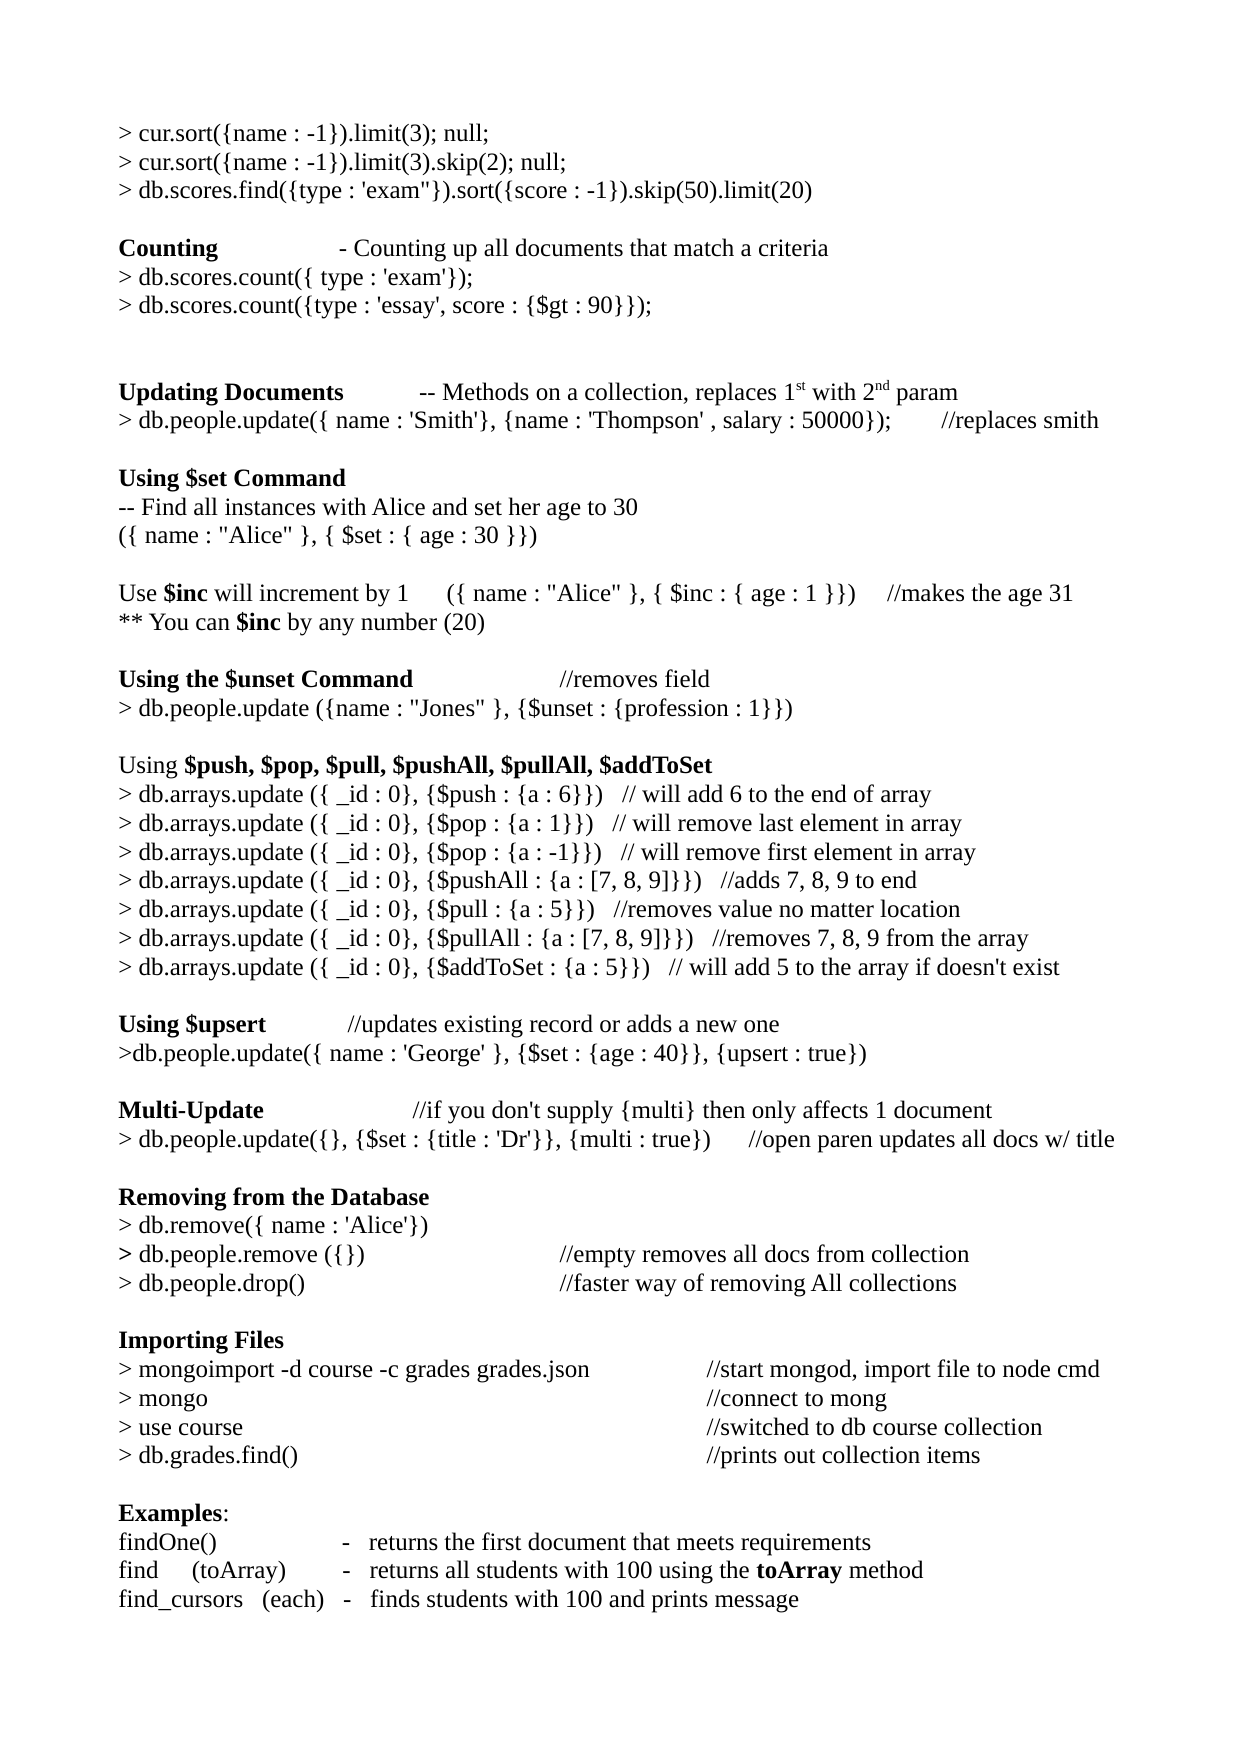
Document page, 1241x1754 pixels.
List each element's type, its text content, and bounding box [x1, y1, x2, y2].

text ({ name : "Alice" }, { $set : { age : 30 }}) [118, 521, 1122, 549]
text > db.people.drop() //faster way of removing All collections [118, 1268, 1122, 1297]
text > use course //switched to db course collection [118, 1412, 1122, 1441]
text > db.people.remove ({}) //empty removes all docs from collection [118, 1239, 1122, 1268]
text Counting - Counting up all documents that match a criteria [118, 233, 1122, 262]
text Use $inc will increment by 1 ({ name : "Alice" }, { $inc : { age : 1 }}) //makes the age 31 [118, 578, 1122, 607]
text Using $push, $pop, $pull, $pushAll, $pullAll, $addToSet [118, 751, 1122, 779]
text > db.arrays.update ({ _id : 0}, {$pop : {a : 1}}) // will remove last element in array [118, 808, 1122, 837]
text > db.remove({ name : 'Alice'}) [118, 1211, 1122, 1239]
text > db.scores.count({type : 'essay', score : {$gt : 90}}); [118, 291, 1122, 319]
text ** You can $inc by any number (20) [118, 607, 1122, 636]
text >db.people.update({ name : 'George' }, {$set : {age : 40}}, {upsert : true}) [118, 1038, 1122, 1067]
text Updating Documents -- Methods on a collection, replaces 1st with 2nd param [118, 377, 1122, 406]
text Using the $unset Command //removes field [118, 664, 1122, 693]
text > db.grades.find() //prints out collection items [118, 1441, 1122, 1469]
text > db.arrays.update ({ _id : 0}, {$pullAll : {a : [7, 8, 9]}}) //removes 7, 8, 9 from the array [118, 923, 1122, 952]
text > db.scores.find({type : 'exam"}).sort({score : -1}).skip(50).limit(20) [118, 176, 1122, 204]
text > mongoimport -d course -c grades grades.json //start mongod, import file to node cmd [118, 1354, 1122, 1383]
text > cur.sort({name : -1}).limit(3).skip(2); null; [118, 147, 1122, 176]
text > db.people.update({}, {$set : {title : 'Dr'}}, {multi : true}) //open paren updates all docs w/ title [118, 1124, 1122, 1153]
text > db.people.update ({name : "Jones" }, {$unset : {profession : 1}}) [118, 693, 1122, 722]
text Using $set Command [118, 463, 1122, 492]
text Examples: [118, 1498, 1122, 1527]
text > cur.sort({name : -1}).limit(3); null; [118, 118, 1122, 147]
text Importing Files [118, 1326, 1122, 1354]
text findOne() - returns the first document that meets requirements [118, 1527, 1122, 1556]
text find_cursors (each) - finds students with 100 and prints message [118, 1584, 1122, 1613]
text Removing from the Database [118, 1182, 1122, 1211]
text > db.people.update({ name : 'Smith'}, {name : 'Thompson' , salary : 50000}); //replaces smith [118, 406, 1122, 434]
text > db.arrays.update ({ _id : 0}, {$addToSet : {a : 5}}) // will add 5 to the array if doesn't exist [118, 952, 1122, 981]
text > db.arrays.update ({ _id : 0}, {$pushAll : {a : [7, 8, 9]}}) //adds 7, 8, 9 to end [118, 866, 1122, 894]
text > db.arrays.update ({ _id : 0}, {$push : {a : 6}}) // will add 6 to the end of array [118, 779, 1122, 808]
text > mongo //connect to mong [118, 1383, 1122, 1412]
text > db.arrays.update ({ _id : 0}, {$pop : {a : -1}}) // will remove first element in array [118, 837, 1122, 866]
text Using $upsert //updates existing record or adds a new one [118, 1009, 1122, 1038]
text Multi-Update //if you don't supply {multi} then only affects 1 document [118, 1096, 1122, 1124]
text > db.scores.count({ type : 'exam'}); [118, 262, 1122, 291]
text find (toArray) - returns all students with 100 using the toArray method [118, 1556, 1122, 1584]
text > db.arrays.update ({ _id : 0}, {$pull : {a : 5}}) //removes value no matter location [118, 894, 1122, 923]
text -- Find all instances with Alice and set her age to 30 [118, 492, 1122, 521]
